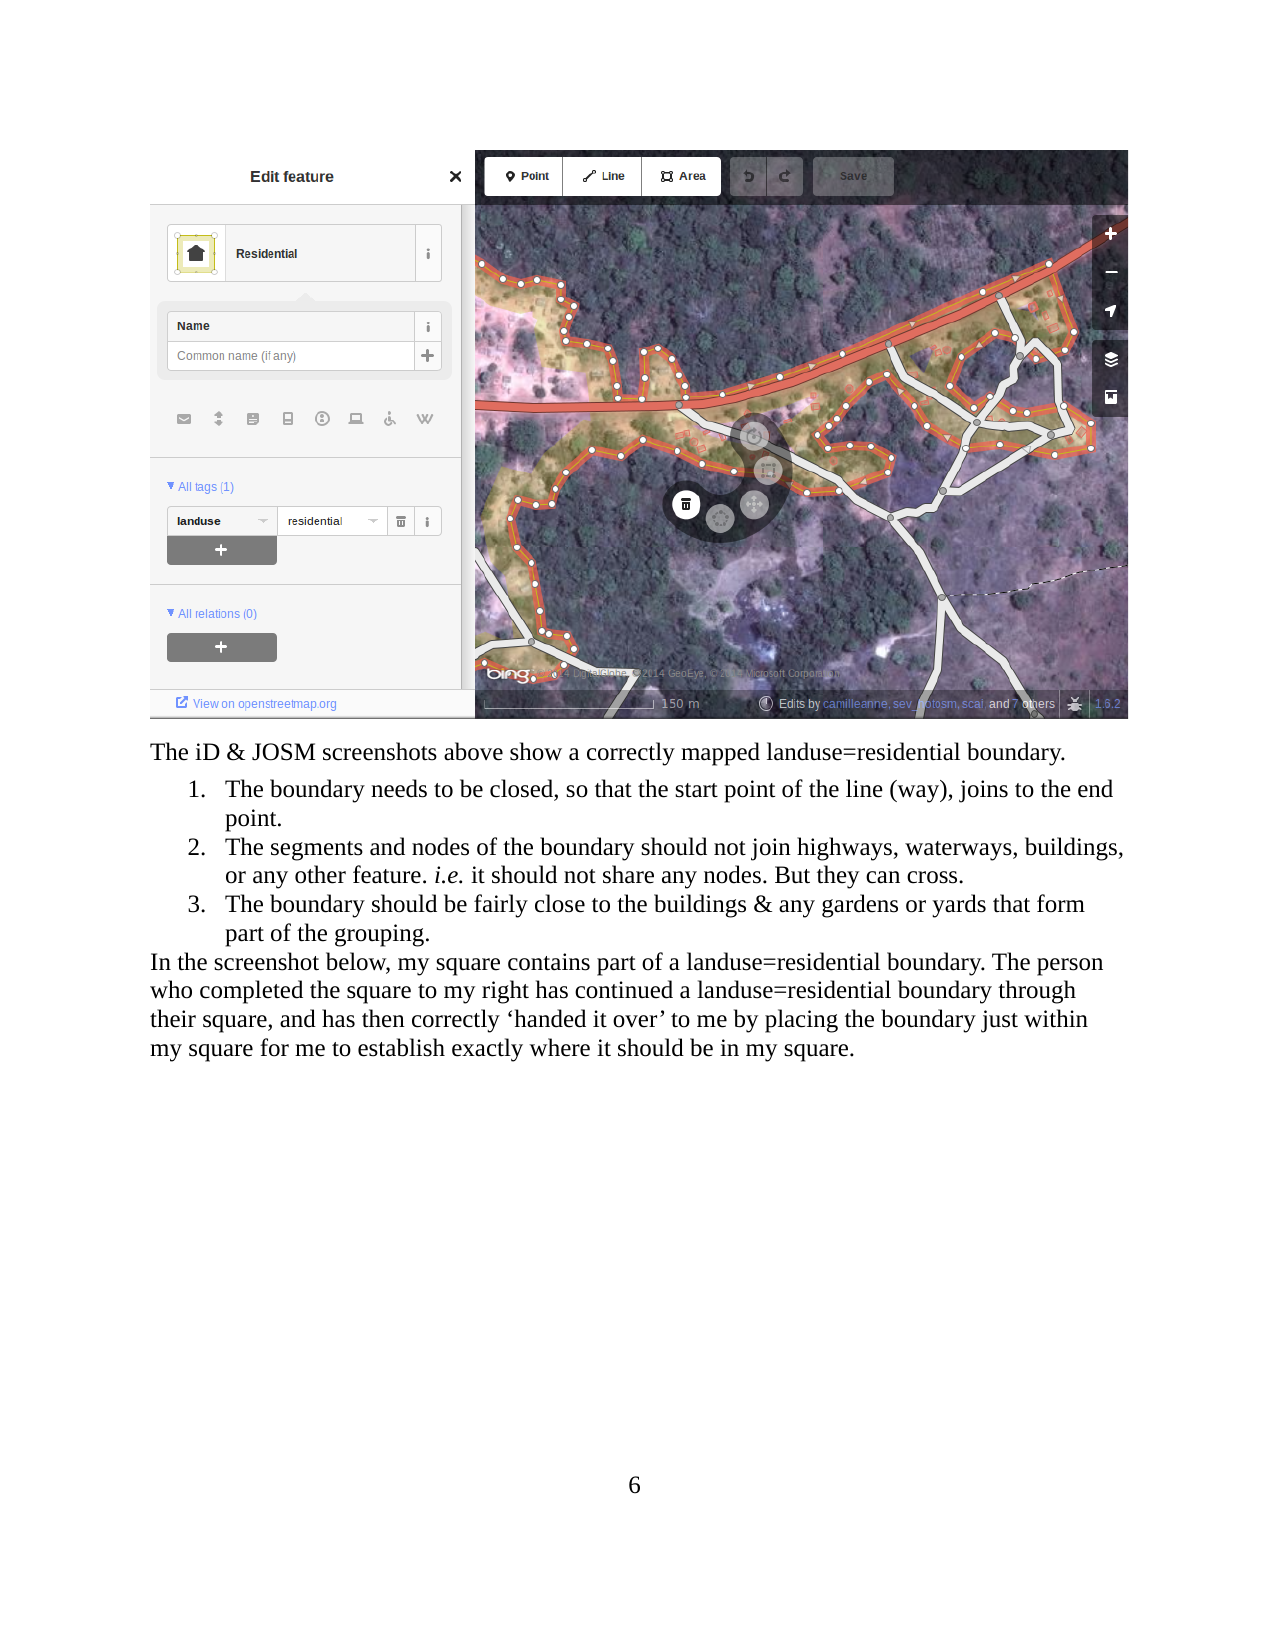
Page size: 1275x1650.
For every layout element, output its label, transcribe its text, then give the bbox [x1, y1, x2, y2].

text The iD & JOSM screenshots above show a correctly mapped landuse=residential boundary. [150, 737, 1125, 765]
picture [150, 150, 1129, 719]
list The boundary needs to be closed, so that the start point of the line (way), joins to the end point. [187, 774, 1125, 832]
list The segments and nodes of the boundary should not join highways, waterways, buildings, or any other feature. i.e. it should not share any nodes. But they can cross. [187, 832, 1125, 889]
text In the screenshot below, my square contains part of a landuse=residential boundary. The person who completed the square to my right has continued a landuse=residential boundary through their square, and has then correctly ‘handed it over’ to me by placing the boundary just within my square for me to establish exactly where it should be in my square. [150, 947, 1125, 1062]
list The boundary should be fairly close to the buildings & any gardens or yards that form part of the grouping. [187, 889, 1125, 947]
